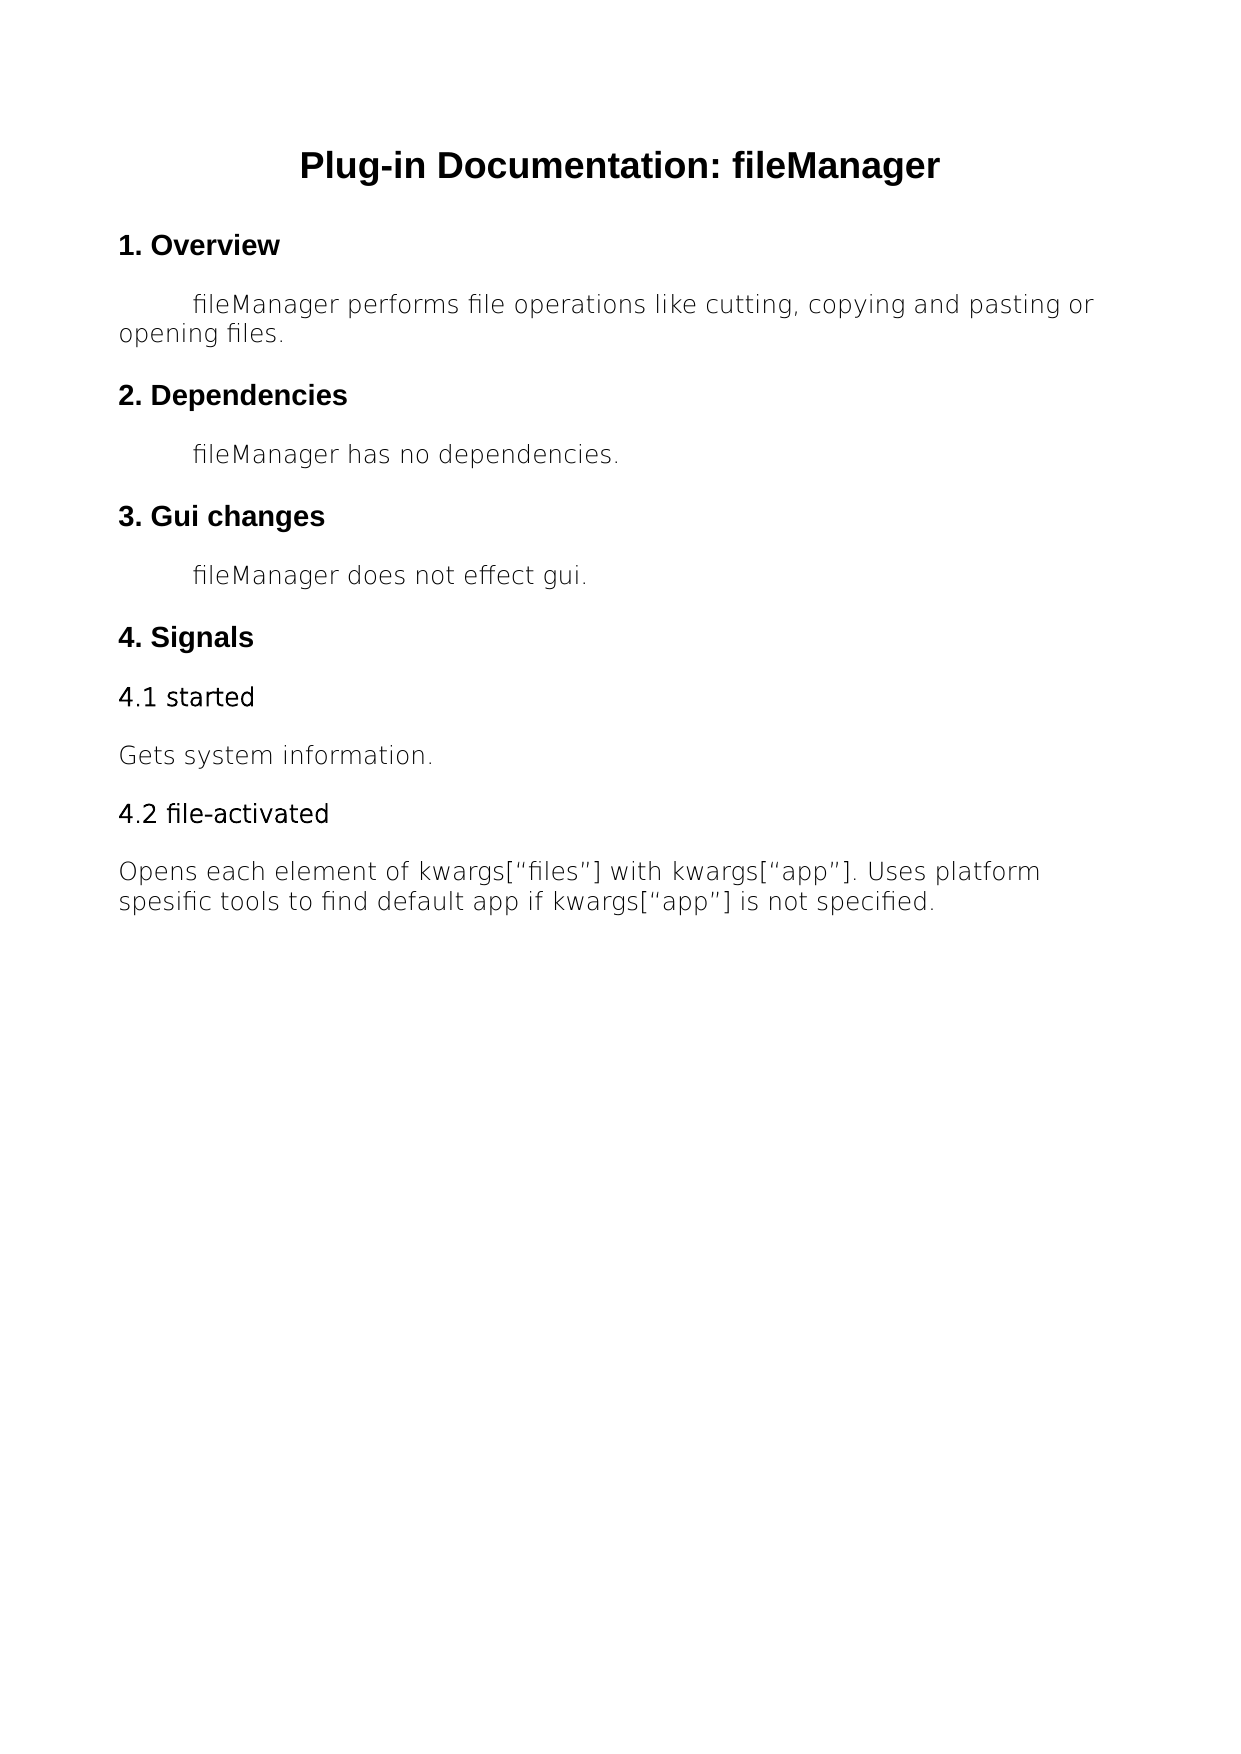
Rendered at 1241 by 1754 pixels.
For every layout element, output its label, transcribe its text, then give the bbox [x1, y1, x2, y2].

text fileManager performs file operations like cutting, copying and pasting or opening files. [118, 290, 1122, 348]
title Plug-in Documentation: fileManager [118, 143, 1122, 186]
text 4. Signals [118, 620, 1122, 653]
text Opens each element of kwargs[“files”] with kwargs[“app”]. Uses platform spesific tools to find default app if kwargs[“app”] is not specified. [118, 857, 1122, 916]
text 3. Gui changes [118, 499, 1122, 532]
text fileManager does not effect gui. [118, 561, 1122, 591]
text 4.1 started [118, 682, 1122, 712]
text 4.2 file-activated [118, 799, 1122, 828]
text 2. Dependencies [118, 378, 1122, 411]
text fileManager has no dependencies. [118, 440, 1122, 469]
text 1. Overview [118, 227, 1122, 261]
text Gets system information. [118, 741, 1122, 770]
